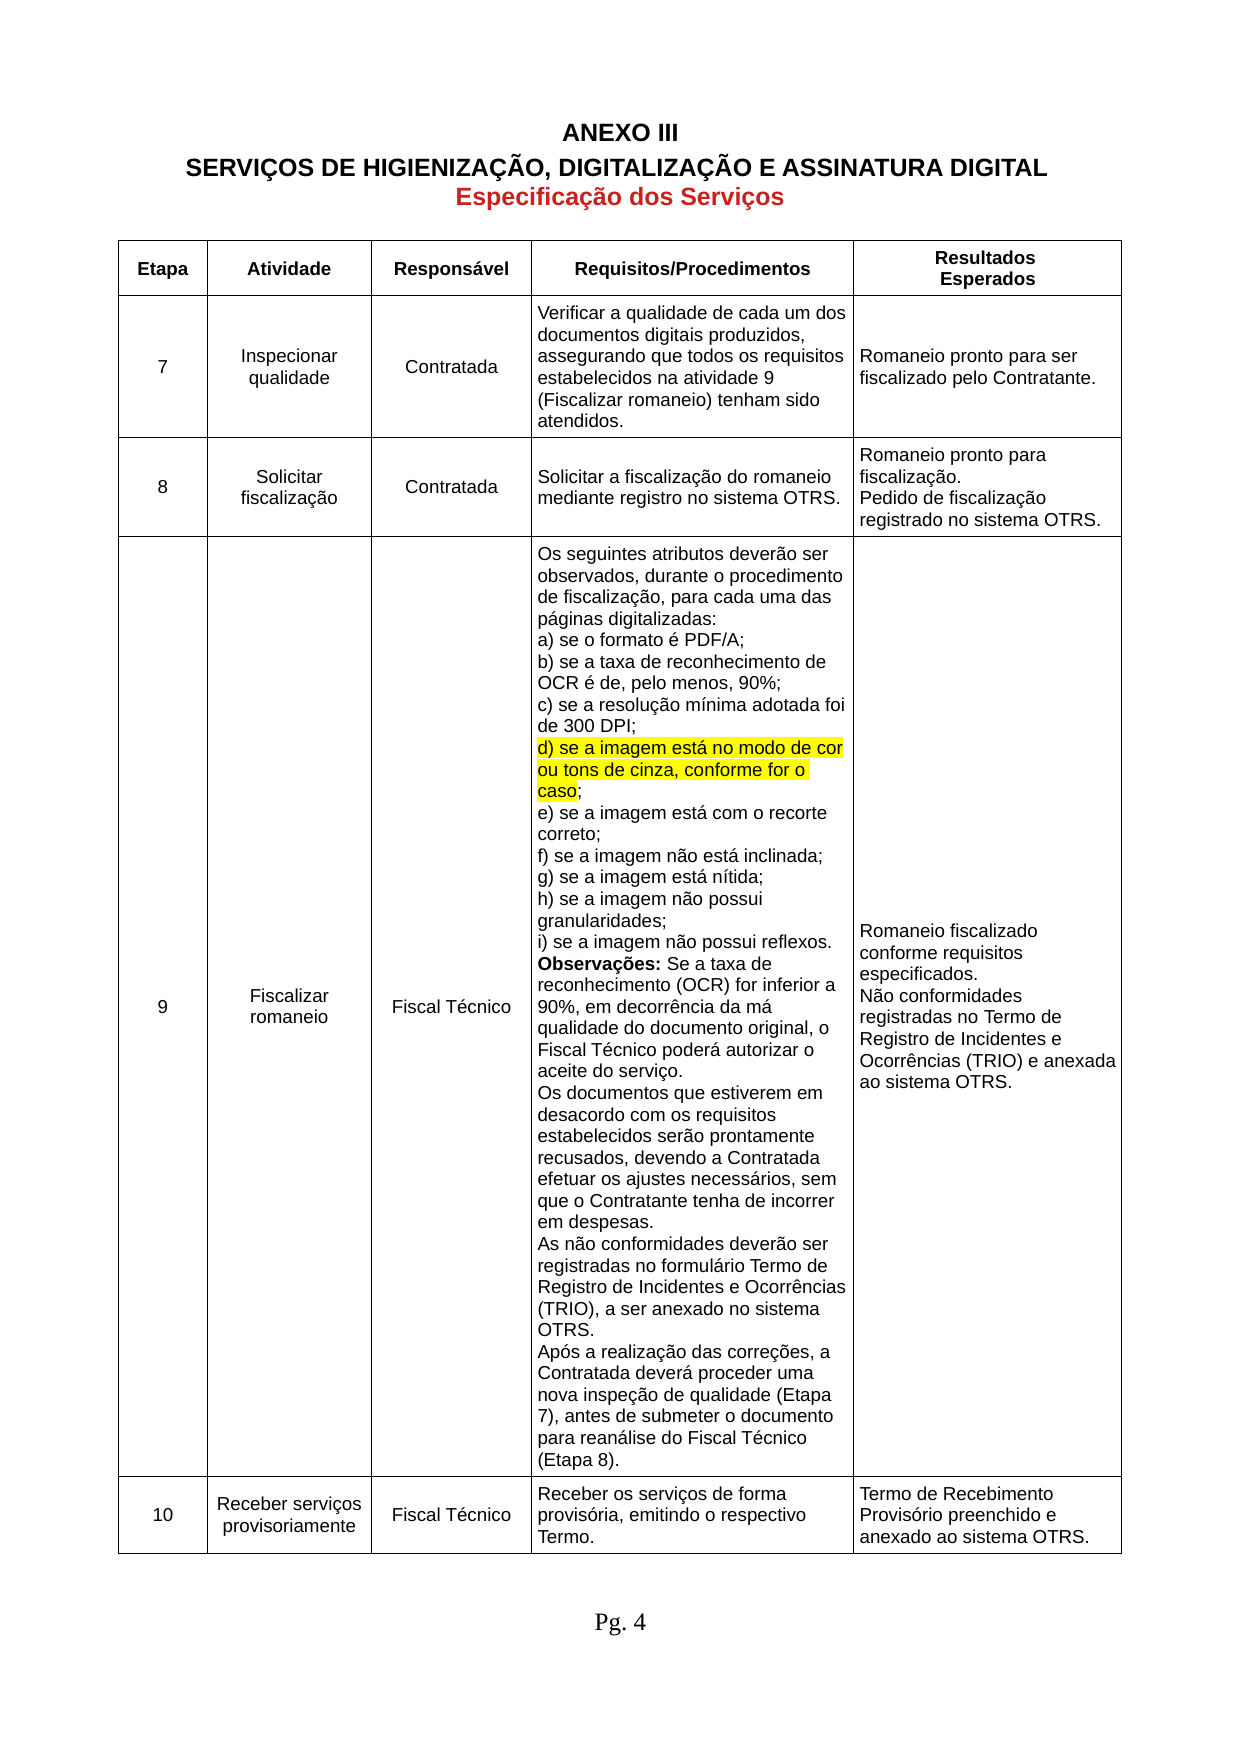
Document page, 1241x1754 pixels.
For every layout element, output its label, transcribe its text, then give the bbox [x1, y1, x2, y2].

table_cell 8 [119, 438, 207, 536]
table_cell Contratada [372, 438, 531, 536]
table_cell Romaneio fiscalizado conforme requisitos especificados. Não conformidades registradas no Termo de Registro de Incidentes e Ocorrências (TRIO) e anexada ao sistema OTRS. [854, 537, 1121, 1476]
table_header Responsável [372, 241, 531, 295]
table_cell Receber os serviços de forma provisória, emitindo o respectivo Termo. [532, 1477, 853, 1553]
table_cell Inspecionar qualidade [208, 296, 371, 437]
table_cell Romaneio pronto para ser fiscalizado pelo Contratante. [854, 296, 1121, 437]
table_cell Romaneio pronto para fiscalização. Pedido de fiscalização registrado no sistema OTRS. [854, 438, 1121, 536]
table_cell Os seguintes atributos deverão ser observados, durante o procedimento de fiscalização, para cada uma das páginas digitalizadas: a) se o formato é PDF/A; b) se a taxa de reconhecimento de OCR é de, pelo menos, 90%; c) se a resolução mínima adotada foi de 300 DPI; d) se a imagem está no modo de cor ou tons de cinza, conforme for o caso; e) se a imagem está com o recorte correto; f) se a imagem não está inclinada; g) se a imagem está nítida; h) se a imagem não possui granularidades; i) se a imagem não possui reflexos. Observações: Se a taxa de reconhecimento (OCR) for inferior a 90%, em decorrência da má qualidade do documento original, o Fiscal Técnico poderá autorizar o aceite do serviço. Os documentos que estiverem em desacordo com os requisitos estabelecidos serão prontamente recusados, devendo a Contratada efetuar os ajustes necessários, sem que o Contratante tenha de incorrer em despesas. As não conformidades deverão ser registradas no formulário Termo de Registro de Incidentes e Ocorrências (TRIO), a ser anexado no sistema OTRS. Após a realização das correções, a Contratada deverá proceder uma nova inspeção de qualidade (Etapa 7), antes de submeter o documento para reanálise do Fiscal Técnico (Etapa 8). [532, 537, 853, 1476]
table_cell Contratada [372, 296, 531, 437]
table_header Atividade [208, 241, 371, 295]
table_cell Fiscal Técnico [372, 1477, 531, 1553]
table_cell Fiscalizar romaneio [208, 537, 371, 1476]
table_header Requisitos/Procedimentos [532, 241, 853, 295]
table_cell Solicitar fiscalização [208, 438, 371, 536]
table_cell Fiscal Técnico [372, 537, 531, 1476]
table_header Etapa [119, 241, 207, 295]
table_cell Receber serviços provisoriamente [208, 1477, 371, 1553]
table_cell 9 [119, 537, 207, 1476]
table_cell Solicitar a fiscalização do romaneio mediante registro no sistema OTRS. [532, 438, 853, 536]
table_cell 7 [119, 296, 207, 437]
table_cell Termo de Recebimento Provisório preenchido e anexado ao sistema OTRS. [854, 1477, 1121, 1553]
table_header Resultados Esperados [854, 241, 1121, 295]
table_cell Verificar a qualidade de cada um dos documentos digitais produzidos, assegurando que todos os requisitos estabelecidos na atividade 9 (Fiscalizar romaneio) tenham sido atendidos. [532, 296, 853, 437]
table_cell 10 [119, 1477, 207, 1553]
